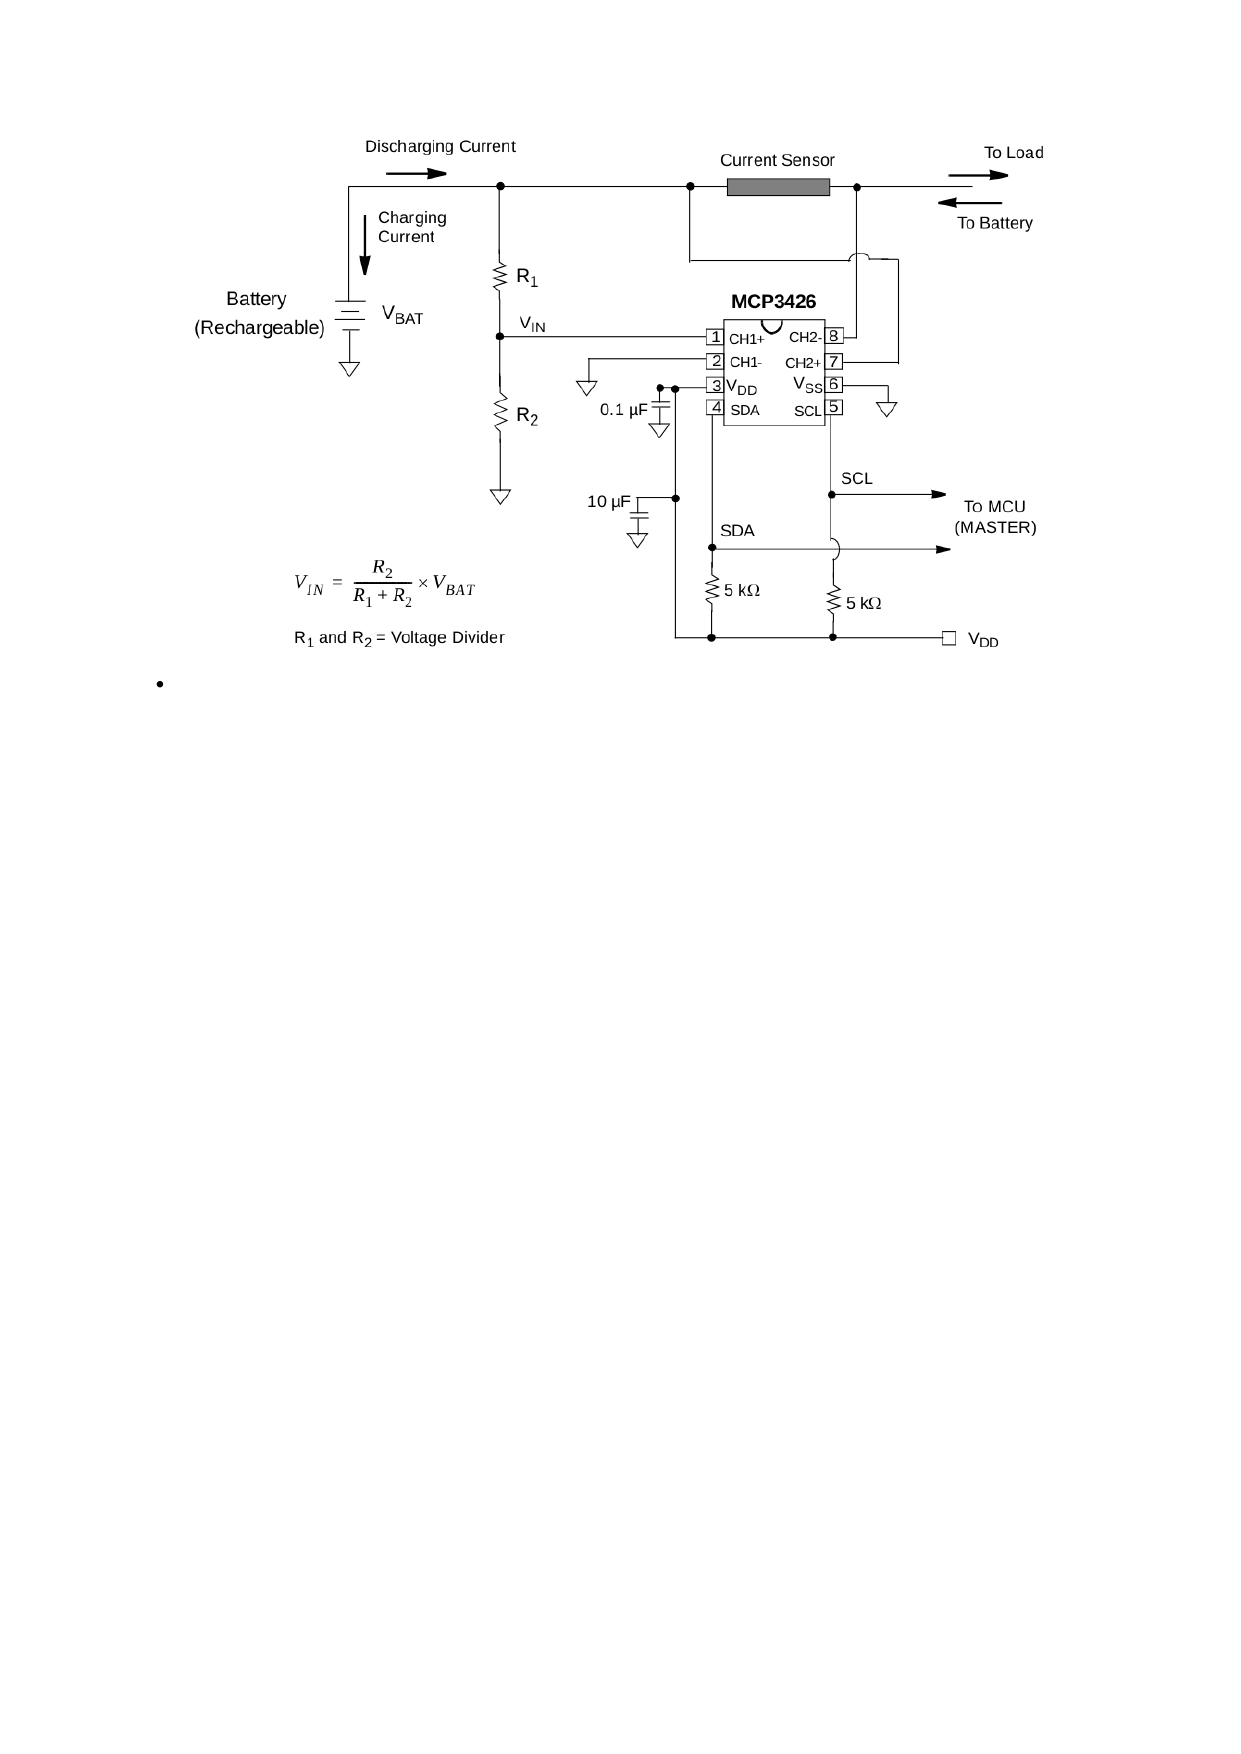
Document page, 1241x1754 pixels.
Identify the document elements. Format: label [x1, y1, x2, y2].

picture [136, 118, 1104, 671]
